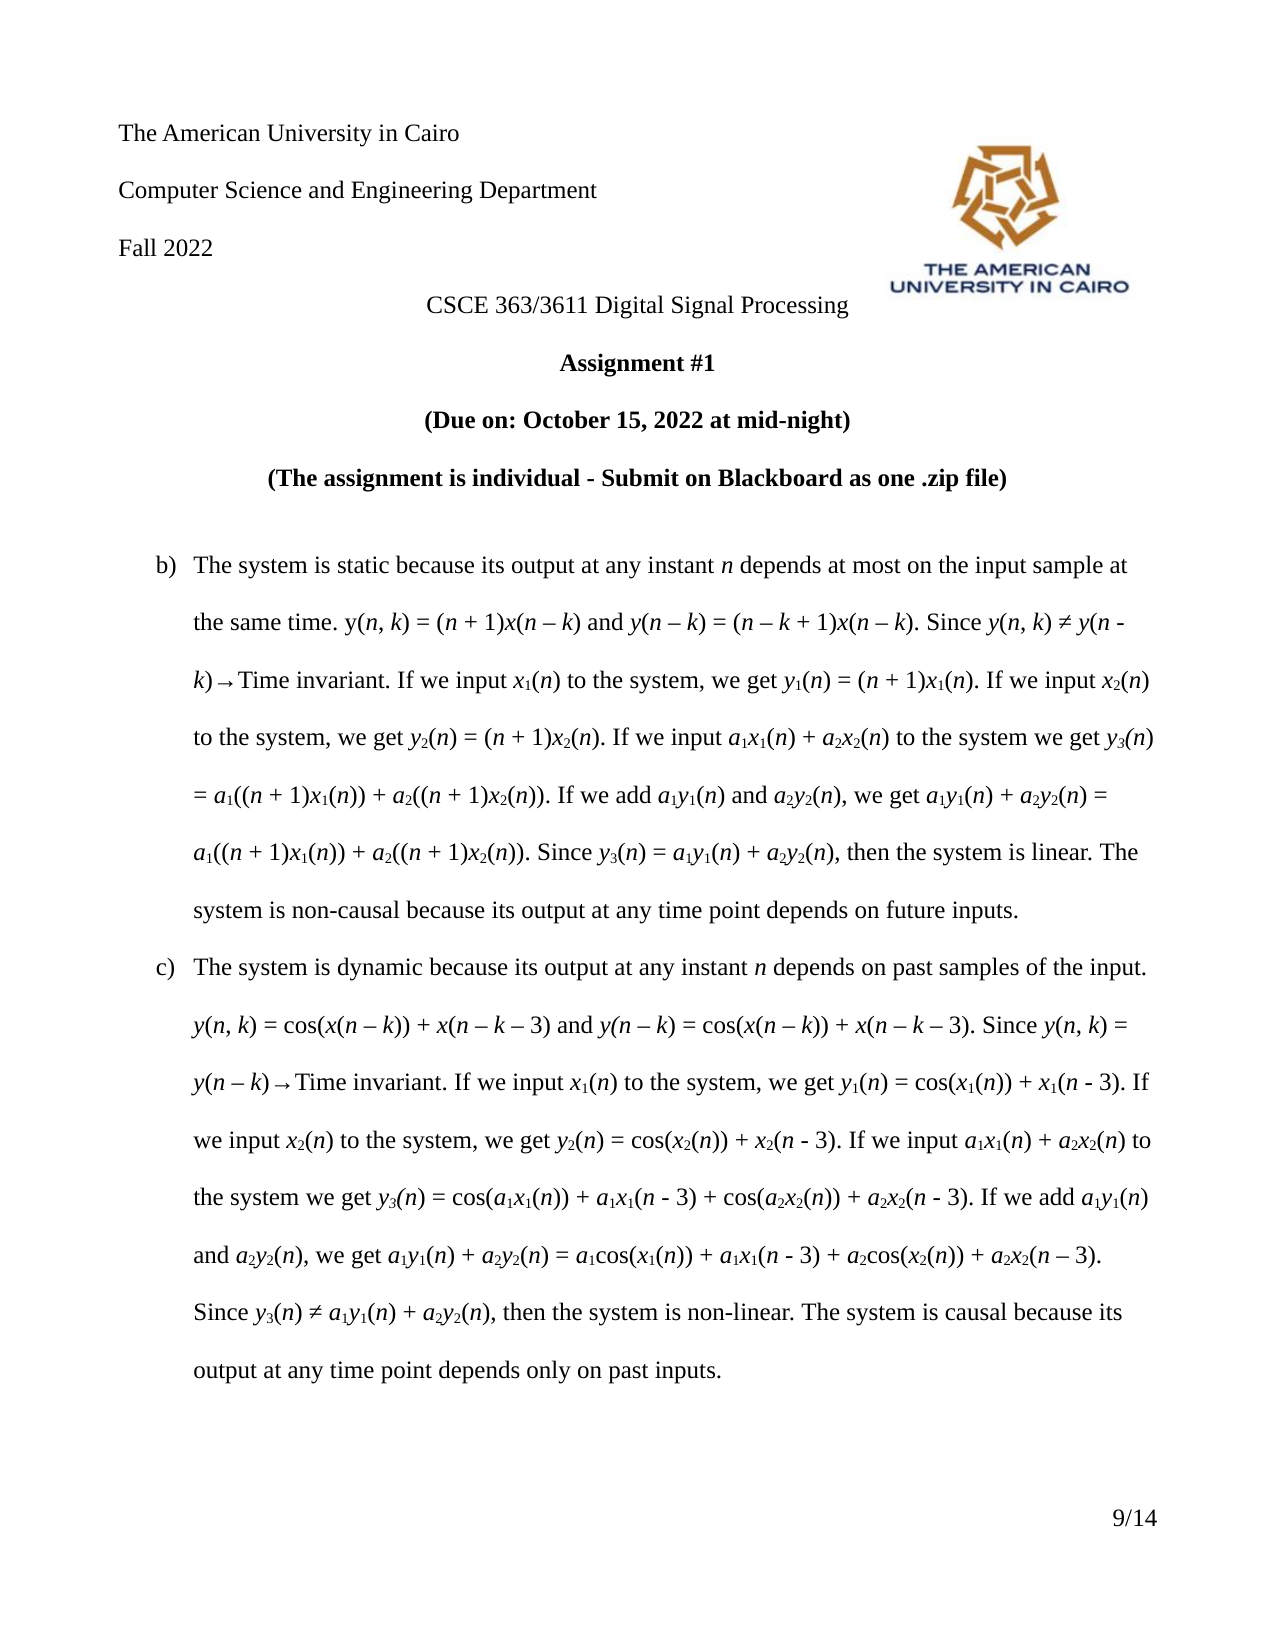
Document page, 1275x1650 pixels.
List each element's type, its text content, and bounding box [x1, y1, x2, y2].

list The system is static because its output at any instant n depends at most on the input sample at the same time. y(n, k) = (n + 1)x(n – k) and y(n – k) = (n – k + 1)x(n – k). Since y(n, k) ≠ y(n - k)→Time invariant. If we input x1(n) to the system, we get y1(n) = (n + 1)x1(n). If we input x2(n) to the system, we get y2(n) = (n + 1)x2(n). If we input a1x1(n) + a2x2(n) to the system we get y3(n) = a1((n + 1)x1(n)) + a2((n + 1)x2(n)). If we add a1y1(n) and a2y2(n), we get a1y1(n) + a2y2(n) = a1((n + 1)x1(n)) + a2((n + 1)x2(n)). Since y3(n) = a1y1(n) + a2y2(n), then the system is linear. The system is non-causal because its output at any time point depends on future inputs. [156, 550, 1157, 924]
picture [884, 136, 1139, 301]
list The system is dynamic because its output at any instant n depends on past samples of the input. y(n, k) = cos(x(n – k)) + x(n – k – 3) and y(n – k) = cos(x(n – k)) + x(n – k – 3). Since y(n, k) = y(n – k)→Time invariant. If we input x1(n) to the system, we get y1(n) = cos(x1(n)) + x1(n - 3). If we input x2(n) to the system, we get y2(n) = cos(x2(n)) + x2(n - 3). If we input a1x1(n) + a2x2(n) to the system we get y3(n) = cos(a1x1(n)) + a1x1(n - 3) + cos(a2x2(n)) + a2x2(n - 3). If we add a1y1(n) and a2y2(n), we get a1y1(n) + a2y2(n) = a1cos(x1(n)) + a1x1(n - 3) + a2cos(x2(n)) + a2x2(n – 3). Since y3(n) ≠ a1y1(n) + a2y2(n), then the system is non-linear. The system is causal because its output at any time point depends only on past inputs. [156, 952, 1157, 1384]
